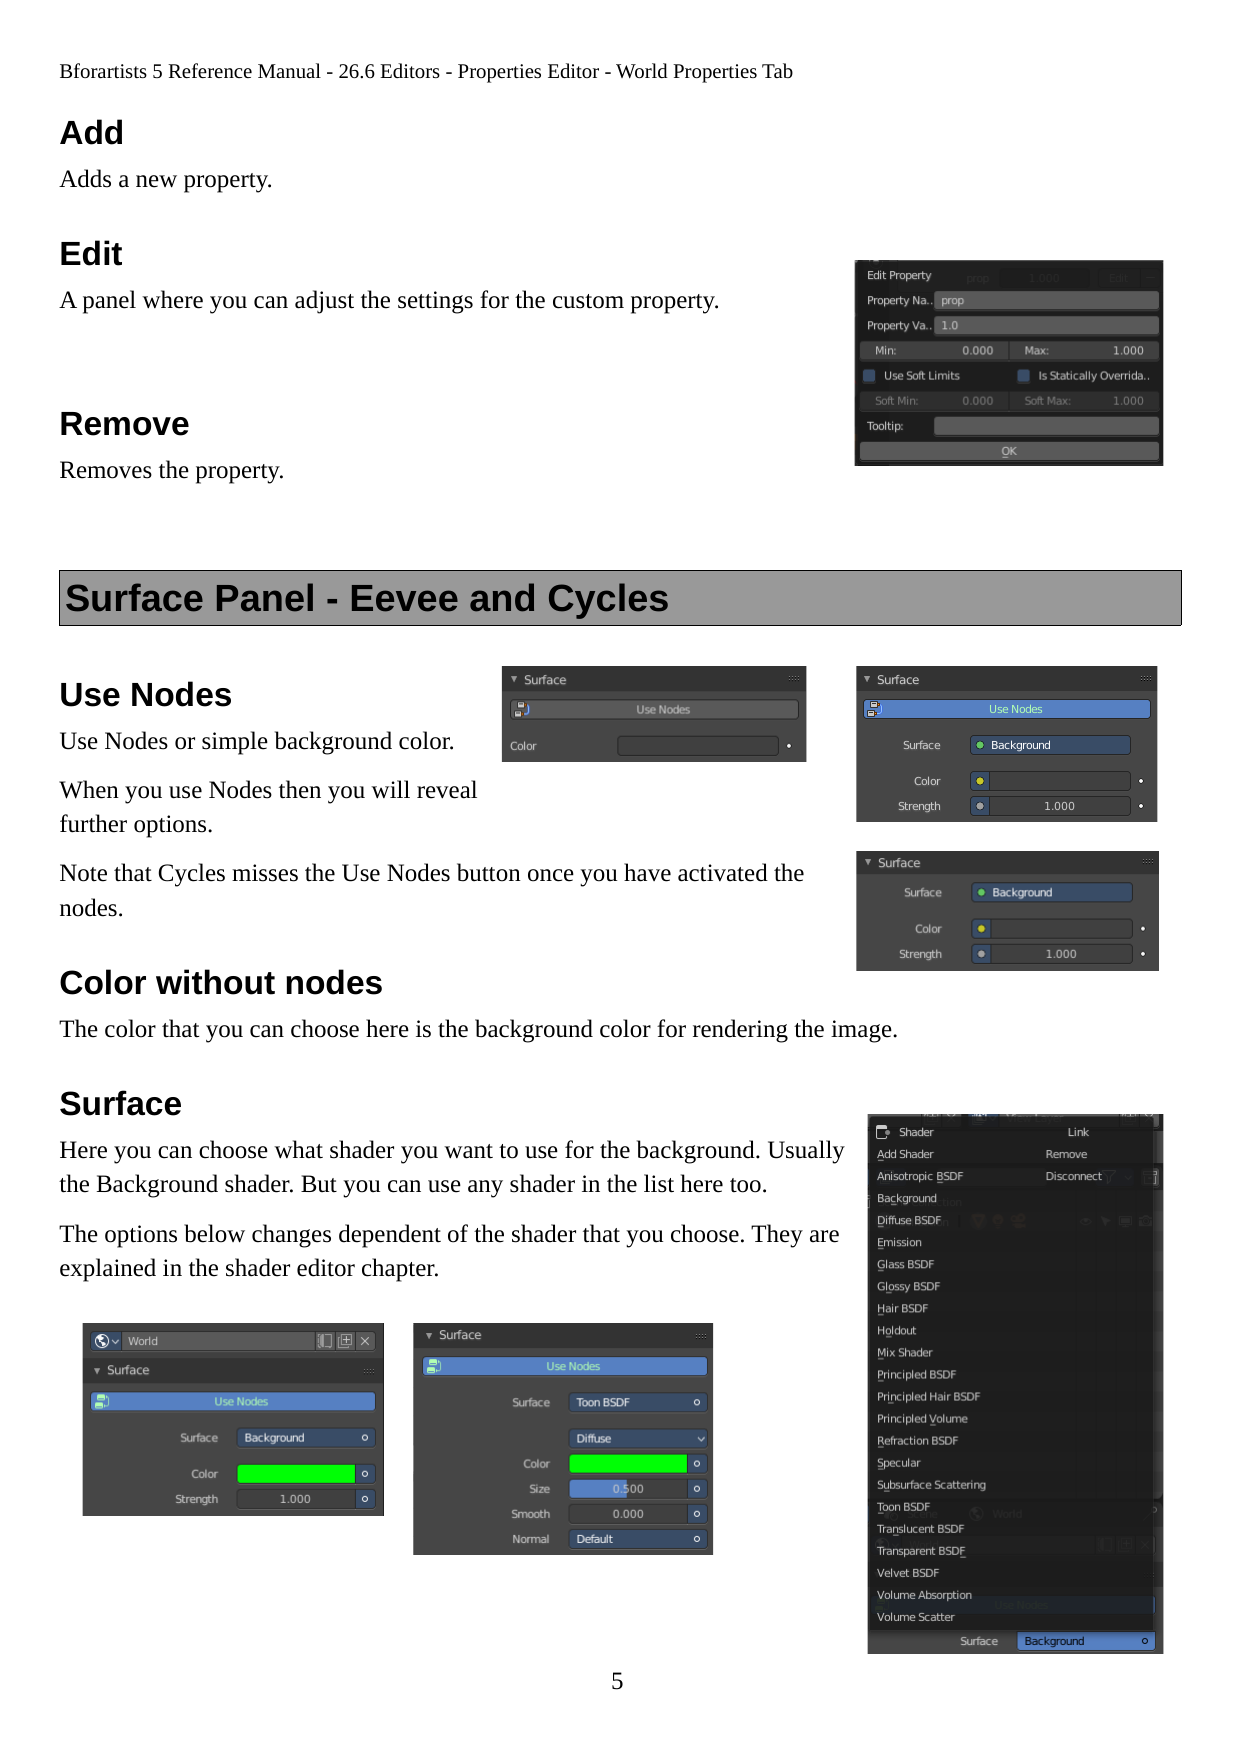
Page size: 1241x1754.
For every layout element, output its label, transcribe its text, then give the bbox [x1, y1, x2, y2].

table_header Surface Panel - Eevee and Cycles [60, 571, 1181, 625]
subtitle Remove [59, 404, 854, 442]
picture [856, 851, 1159, 971]
subtitle [807, 675, 856, 713]
text A panel where you can adjust the settings for the custom property. [59, 285, 854, 313]
text Note that Cycles misses the Use Nodes button once you have activated the nodes. [59, 858, 856, 922]
subtitle Edit [59, 234, 1181, 272]
text When you use Nodes then you will reveal further options. [59, 775, 1181, 838]
picture [501, 666, 807, 762]
subtitle Add [59, 113, 1181, 151]
subtitle Surface [59, 1084, 1181, 1123]
text The color that you can choose here is the background color for rendering the image. [59, 1014, 1181, 1043]
picture [867, 1114, 1164, 1654]
text Removes the property. [59, 455, 1181, 484]
picture [82, 1323, 384, 1516]
picture [856, 666, 1158, 822]
picture [413, 1323, 714, 1555]
text Adds a new property. [59, 164, 1181, 192]
subtitle [1164, 404, 1181, 442]
text [807, 726, 856, 755]
text The options below changes dependent of the shader that you choose. They are explained in the shader editor chapter. [59, 1219, 867, 1282]
subtitle Color without nodes [59, 963, 1181, 1002]
text Here you can choose what shader you want to use for the background. Usually the Background shader. But you can use any shader in the list here too. [59, 1135, 867, 1198]
subtitle [1158, 675, 1181, 713]
text Use Nodes or simple background color. [59, 726, 501, 755]
subtitle Use Nodes [59, 675, 501, 713]
picture [854, 260, 1164, 466]
